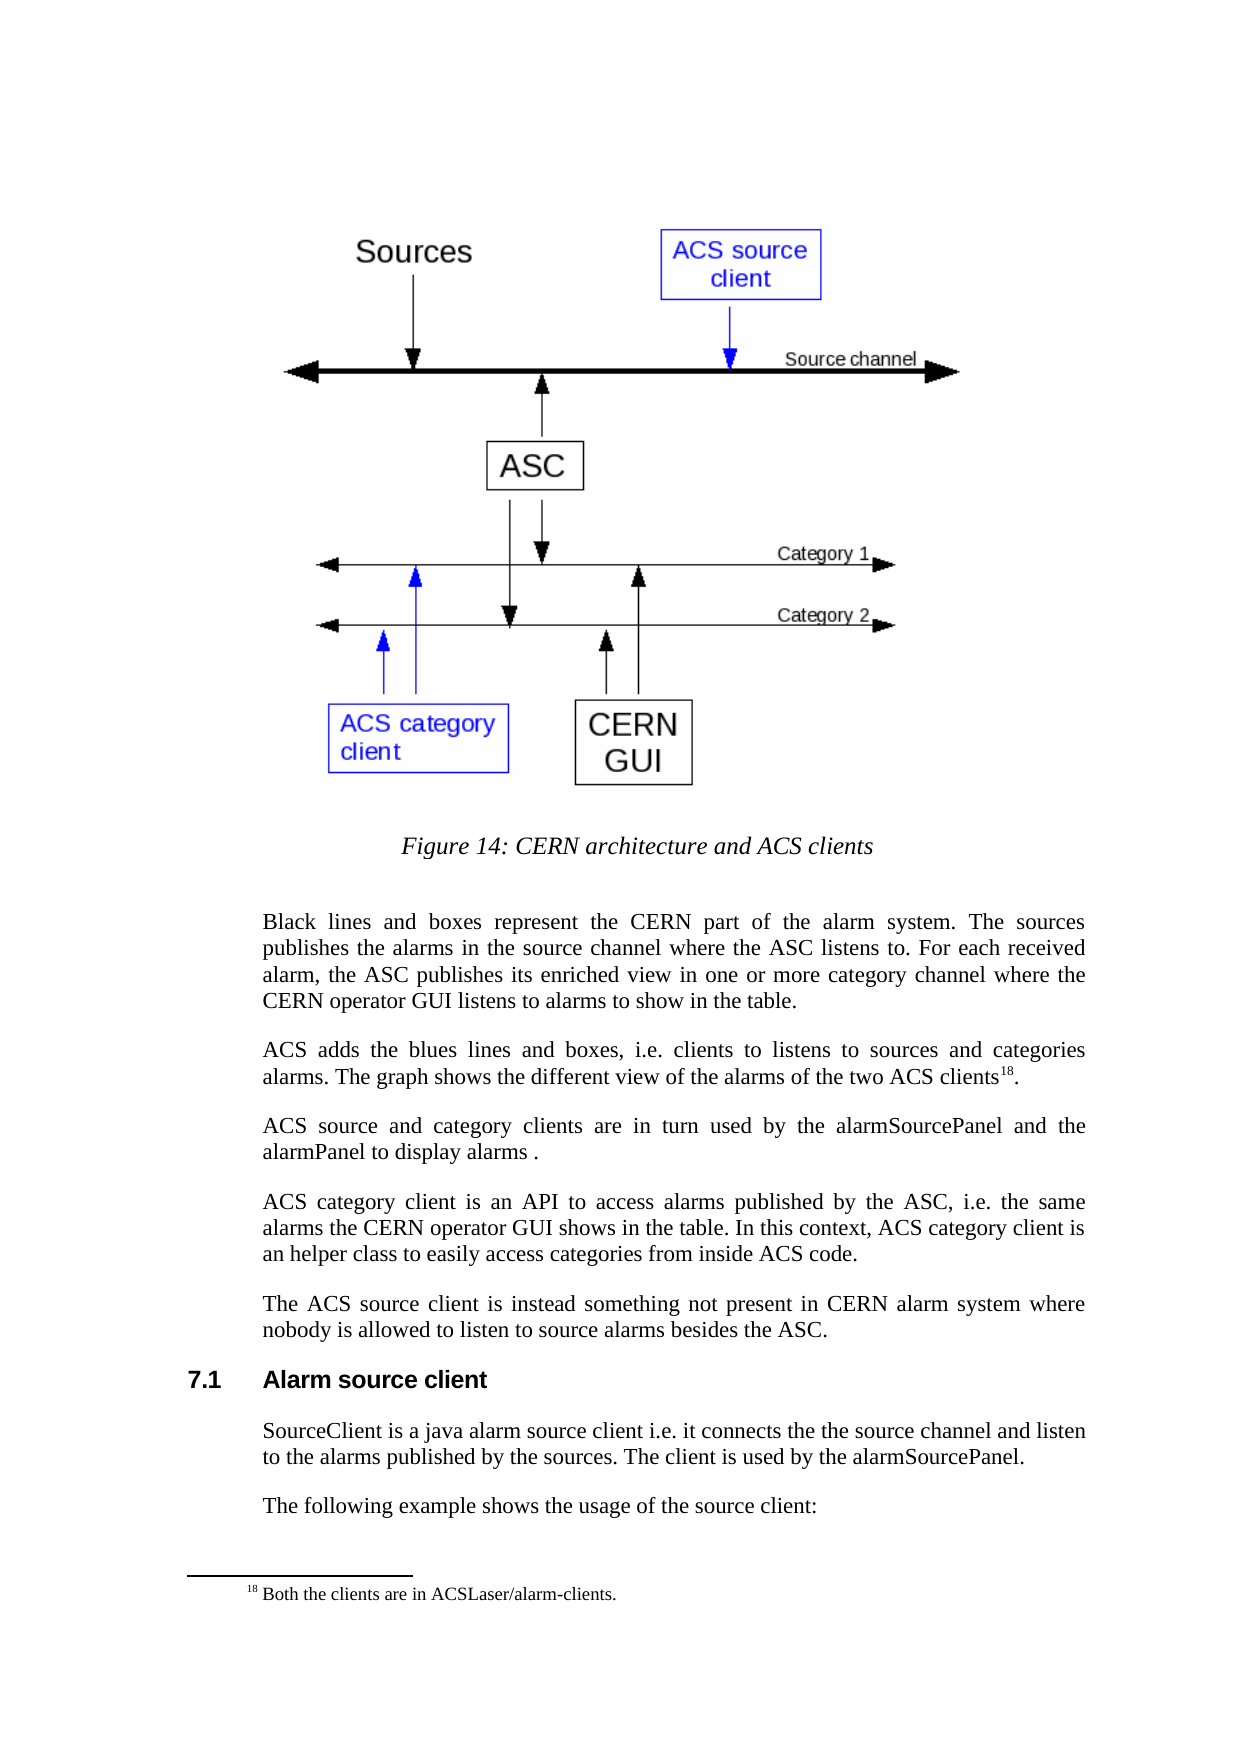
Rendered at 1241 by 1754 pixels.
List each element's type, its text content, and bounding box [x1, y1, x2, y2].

text ACS adds the blues lines and boxes, i.e. clients to listens to sources and categories alarms. The graph shows the different view of the alarms of the two ACS clients. [262, 1036, 1087, 1089]
text Figure 14: CERN architecture and ACS clients [225, 831, 1049, 859]
text ACS source and category clients are in turn used by the alarmSourcePanel and the alarmPanel to display alarms . [262, 1112, 1087, 1165]
text Both the clients are in ACSLaser/alarm-clients. [247, 1582, 1087, 1604]
picture [225, 185, 1050, 831]
text The following example shows the usage of the source client: [262, 1493, 1087, 1519]
text SourceClient is a java alarm source client i.e. it connects the the source channel and listen to the alarms published by the sources. The client is used by the alarmSourcePanel. [262, 1417, 1087, 1470]
text ACS category client is an API to access alarms published by the ASC, i.e. the same alarms the CERN operator GUI shows in the table. In this context, ACS category client is an helper class to easily access categories from inside ACS code. [262, 1188, 1087, 1267]
text Black lines and boxes represent the CERN part of the alarm system. The sources publishes the alarms in the source channel where the ASC listens to. For each received alarm, the ASC publishes its enriched view in one or more category channel where the CERN operator GUI listens to alarms to show in the table. [262, 908, 1087, 1013]
subtitle Alarm source client [187, 1365, 1087, 1394]
text The ACS source client is instead something not present in CERN alarm system where nobody is allowed to listen to source alarms besides the ASC. [262, 1290, 1087, 1342]
